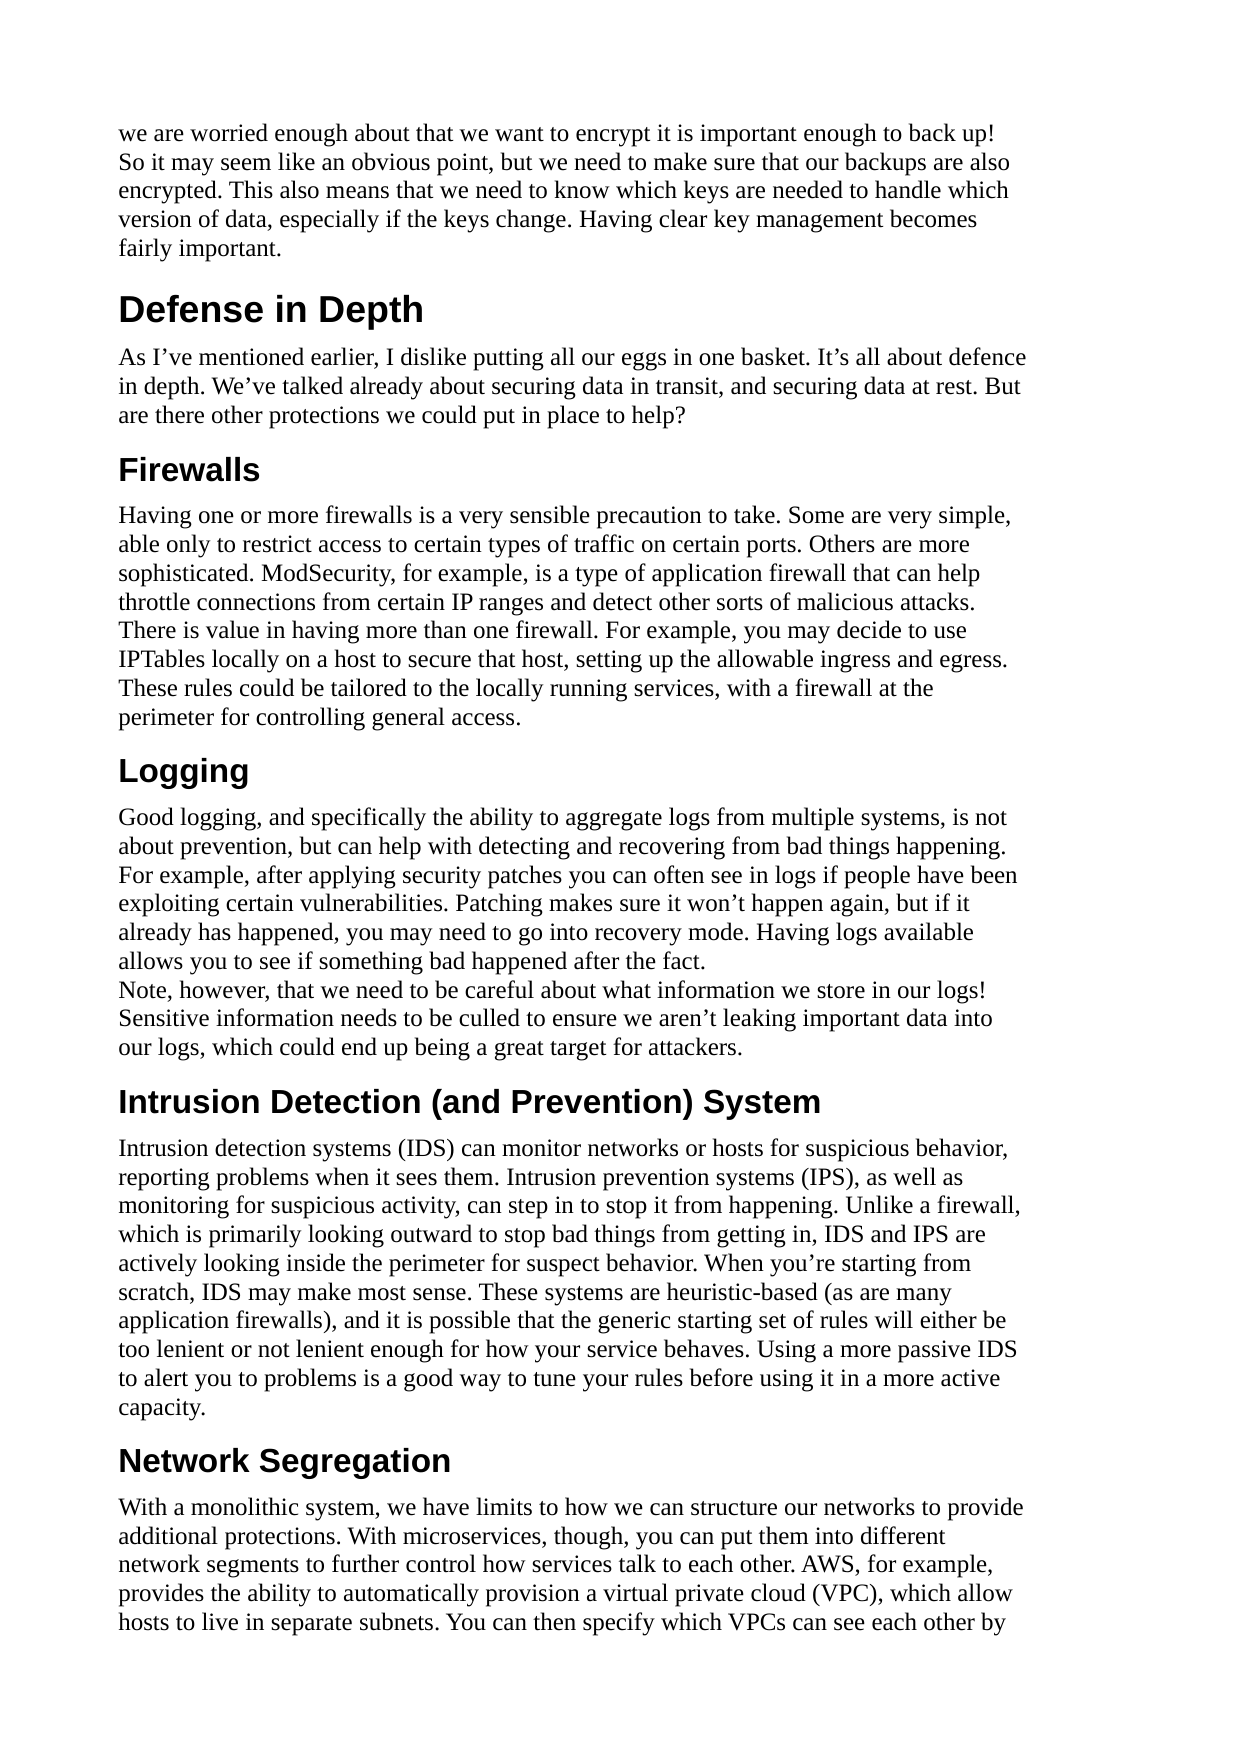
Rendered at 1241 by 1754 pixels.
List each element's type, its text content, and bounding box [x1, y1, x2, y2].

text There is value in having more than one firewall. For example, you may decide to use [118, 616, 1122, 644]
text exploiting certain vulnerabilities. Patching makes sure it won’t happen again, but if it [118, 888, 1122, 917]
subtitle Intrusion Detection (and Prevention) System [118, 1082, 1122, 1120]
subtitle Defense in Depth [118, 287, 1122, 330]
text sophisticated. ModSecurity, for example, is a type of application firewall that can help [118, 558, 1122, 587]
text additional protections. With microservices, though, you can put them into different [118, 1521, 1122, 1549]
text Sensitive information needs to be culled to ensure we aren’t leaking important data into [118, 1003, 1122, 1032]
text allows you to see if something bad happened after the fact. [118, 946, 1122, 975]
text already has happened, you may need to go into recovery mode. Having logs available [118, 917, 1122, 946]
text we are worried enough about that we want to encrypt it is important enough to back up! [118, 118, 1122, 147]
text in depth. We’ve talked already about securing data in transit, and securing data at rest. But [118, 371, 1122, 400]
text With a monolithic system, we have limits to how we can structure our networks to provide [118, 1492, 1122, 1521]
text Intrusion detection systems (IDS) can monitor networks or hosts for suspicious behavior, [118, 1133, 1122, 1162]
text monitoring for suspicious activity, can step in to stop it from happening. Unlike a firewall, [118, 1190, 1122, 1219]
text As I’ve mentioned earlier, I dislike putting all our eggs in one basket. It’s all about defence [118, 342, 1122, 371]
text encrypted. This also means that we need to know which keys are needed to handle which [118, 176, 1122, 204]
text our logs, which could end up being a great target for attackers. [118, 1032, 1122, 1061]
text Having one or more firewalls is a very sensible precaution to take. Some are very simple, [118, 501, 1122, 529]
text So it may seem like an obvious point, but we need to make sure that our backups are also [118, 147, 1122, 176]
text network segments to further control how services talk to each other. AWS, for example, [118, 1549, 1122, 1578]
text fairly important. [118, 233, 1122, 262]
text Note, however, that we need to be careful about what information we store in our logs! [118, 975, 1122, 1003]
text version of data, especially if the keys change. Having clear key management becomes [118, 204, 1122, 233]
text which is primarily looking outward to stop bad things from getting in, IDS and IPS are [118, 1219, 1122, 1248]
text application firewalls), and it is possible that the generic starting set of rules will either be [118, 1305, 1122, 1334]
text throttle connections from certain IP ranges and detect other sorts of malicious attacks. [118, 587, 1122, 616]
text These rules could be tailored to the locally running services, with a firewall at the [118, 673, 1122, 702]
text capacity. [118, 1392, 1122, 1420]
subtitle Network Segregation [118, 1441, 1122, 1479]
text Good logging, and specifically the ability to aggregate logs from multiple systems, is not [118, 802, 1122, 831]
text are there other protections we could put in place to help? [118, 400, 1122, 429]
text For example, after applying security patches you can often see in logs if people have been [118, 860, 1122, 888]
text hosts to live in separate subnets. You can then specify which VPCs can see each other by [118, 1607, 1122, 1636]
text about prevention, but can help with detecting and recovering from bad things happening. [118, 831, 1122, 860]
text reporting problems when it sees them. Intrusion prevention systems (IPS), as well as [118, 1162, 1122, 1190]
text scratch, IDS may make most sense. These systems are heuristic-based (as are many [118, 1277, 1122, 1305]
text actively looking inside the perimeter for suspect behavior. When you’re starting from [118, 1248, 1122, 1277]
subtitle Firewalls [118, 449, 1122, 488]
text too lenient or not lenient enough for how your service behaves. Using a more passive IDS [118, 1334, 1122, 1363]
text perimeter for controlling general access. [118, 702, 1122, 731]
subtitle Logging [118, 751, 1122, 790]
text IPTables locally on a host to secure that host, setting up the allowable ingress and egress. [118, 644, 1122, 673]
text able only to restrict access to certain types of traffic on certain ports. Others are more [118, 529, 1122, 558]
text to alert you to problems is a good way to tune your rules before using it in a more active [118, 1363, 1122, 1392]
text provides the ability to automatically provision a virtual private cloud (VPC), which allow [118, 1578, 1122, 1607]
